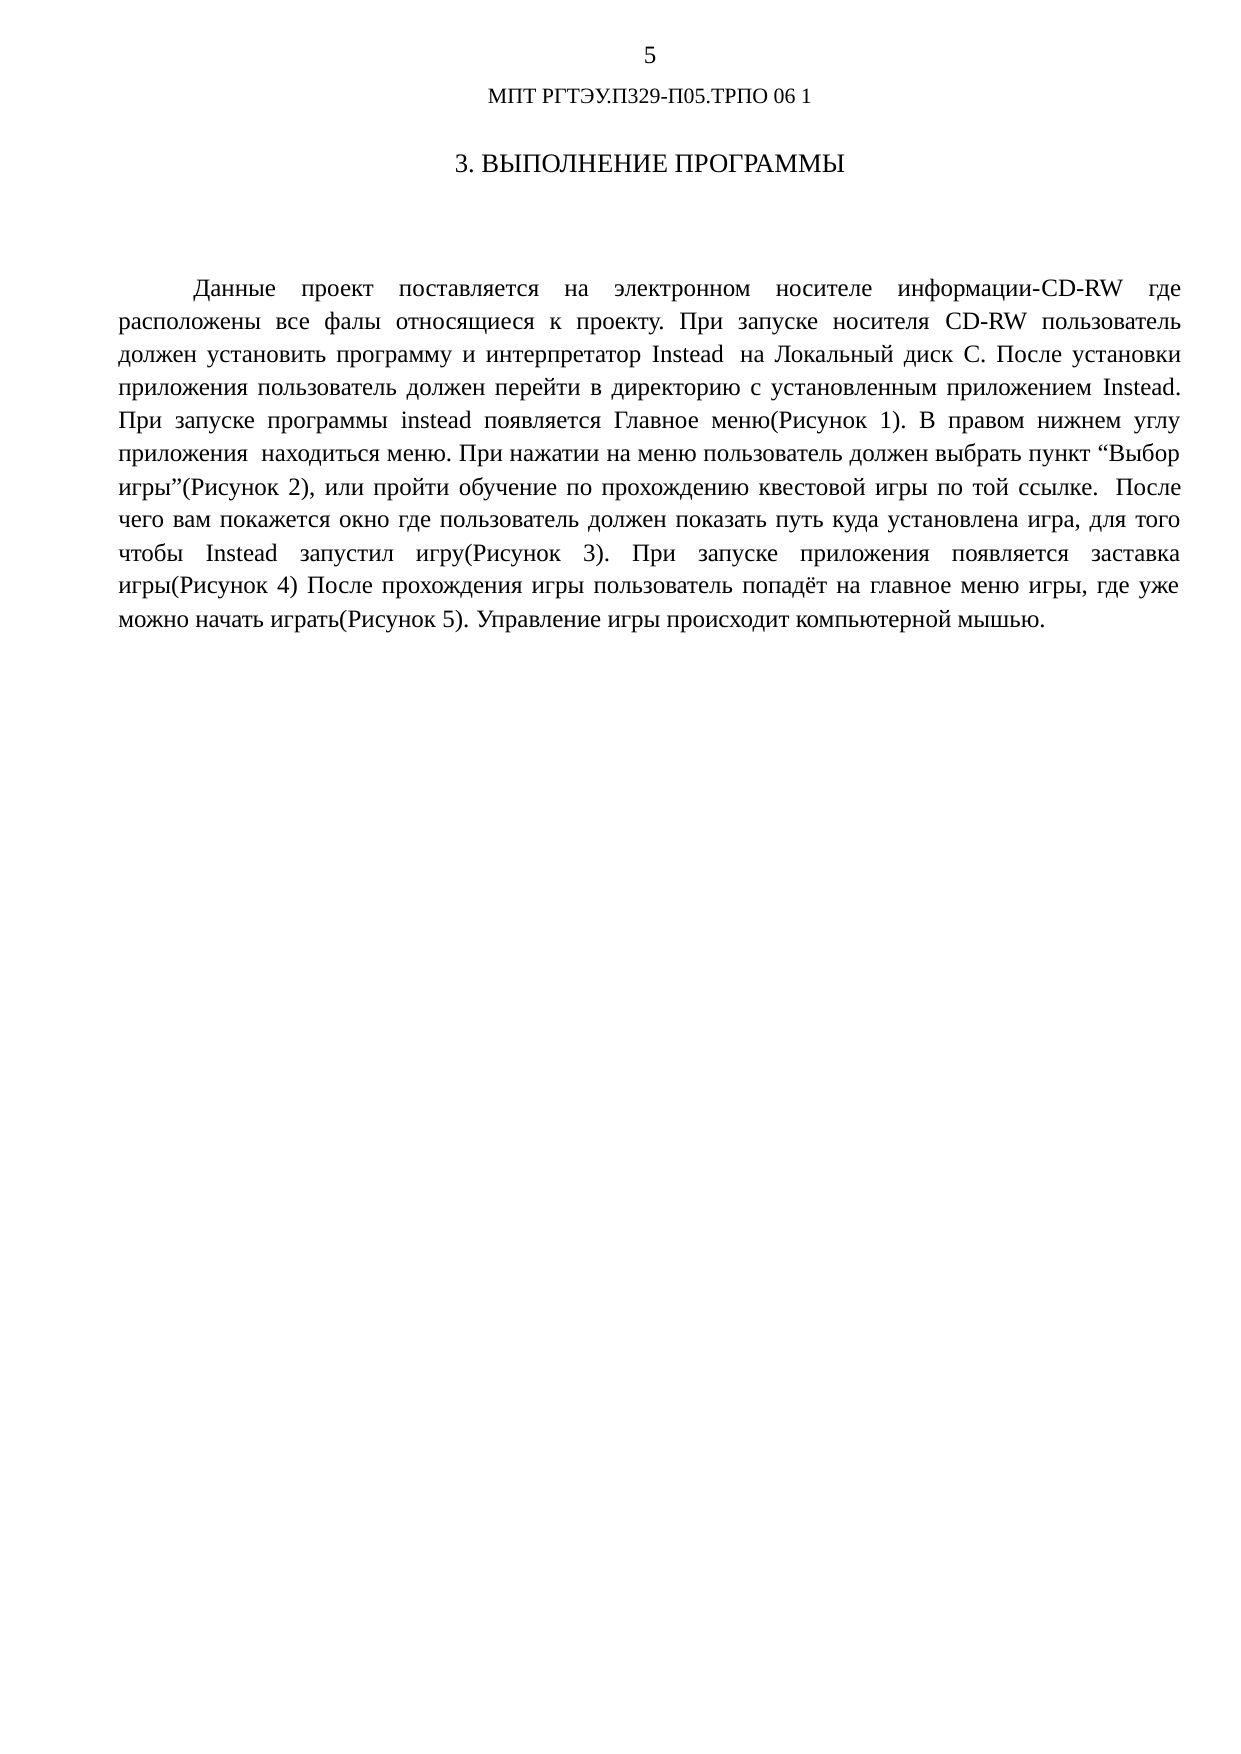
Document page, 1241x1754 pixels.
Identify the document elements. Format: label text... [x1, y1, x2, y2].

text Данные проект поставляется на электронном носителе информации-CD-RW где расположены все фалы относящиеся к проекту. При запуске носителя CD-RW пользователь должен установить программу и интерпретатор Instead на Локальный диск C. После установки приложения пользователь должен перейти в директорию с установленным приложением Instead. При запуске программы instead появляется Главное меню(Рисунок 1). В правом нижнем углу приложения находиться меню. При нажатии на меню пользователь должен выбрать пункт “Выбор игры”(Рисунок 2), или пройти обучение по прохождению квестовой игры по той ссылке. После чего вам покажется окно где пользователь должен показать путь куда установлена игра, для того чтобы Instead запустил игру(Рисунок 3). При запуске приложения появляется заставка игры(Рисунок 4) После прохождения игры пользователь попадёт на главное меню игры, где уже можно начать играть(Рисунок 5). Управление игры происходит компьютерной мышью. [118, 273, 1181, 632]
subtitle 3. Выполнение программы [118, 148, 1181, 178]
